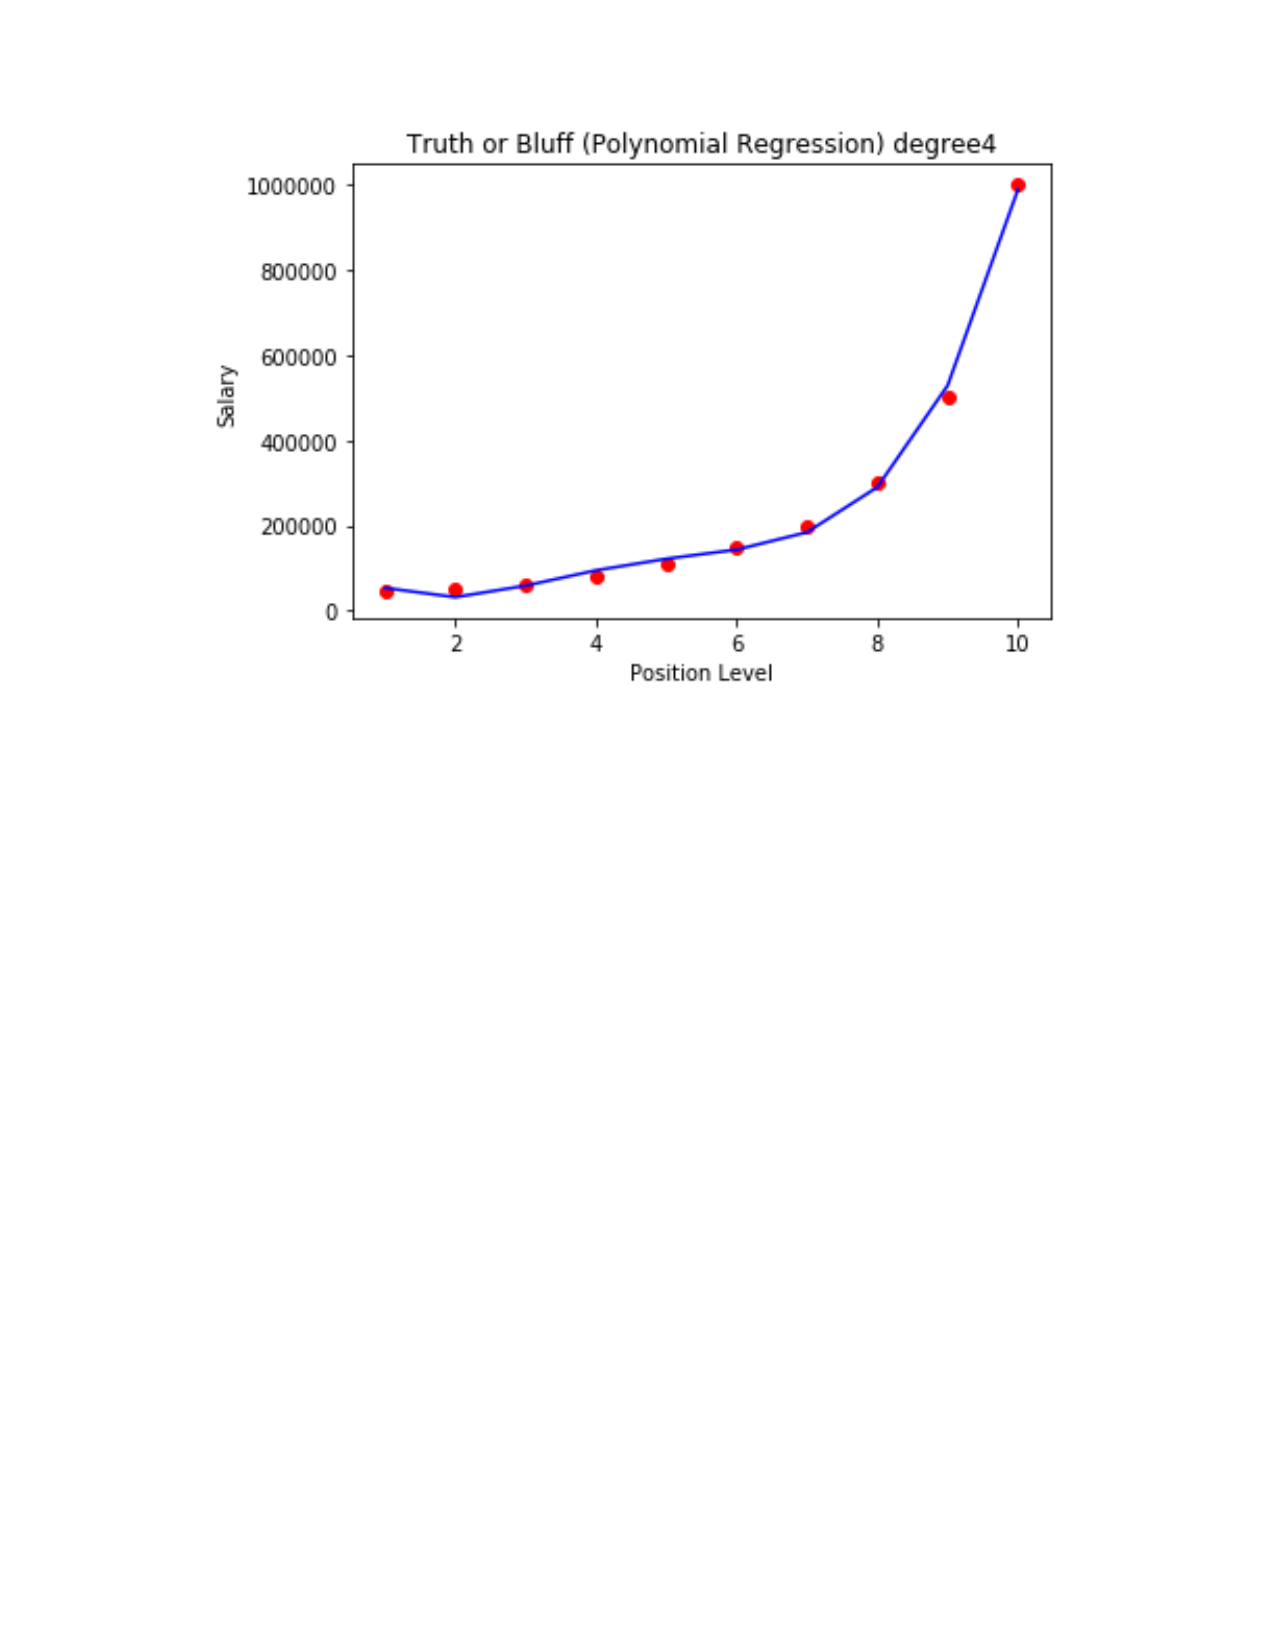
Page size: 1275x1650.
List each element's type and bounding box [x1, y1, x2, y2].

picture [203, 118, 1072, 698]
